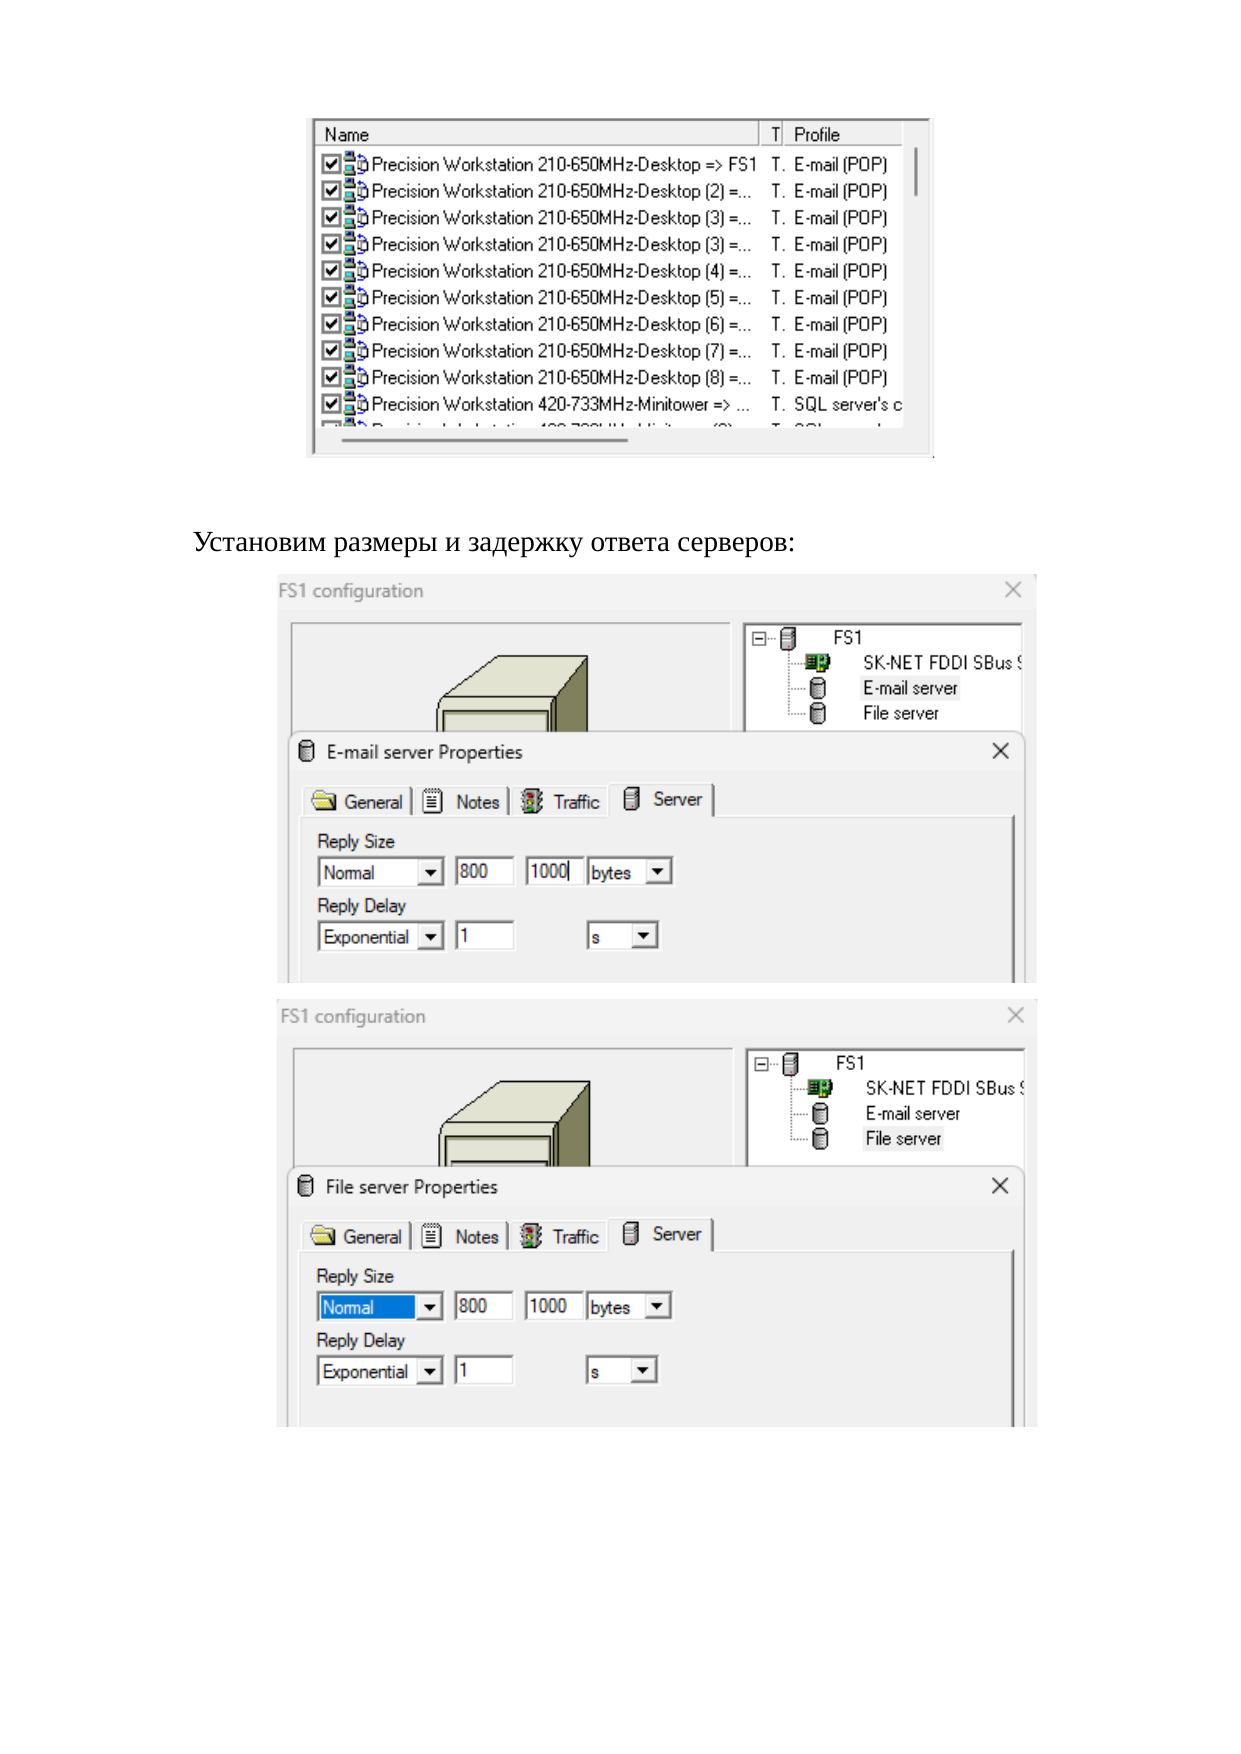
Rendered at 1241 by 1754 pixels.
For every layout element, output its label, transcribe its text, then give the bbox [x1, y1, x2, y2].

picture [306, 118, 935, 458]
text Установим размеры и задержку ответа серверов: [118, 524, 1122, 558]
picture [276, 999, 1038, 1427]
picture [277, 574, 1037, 983]
